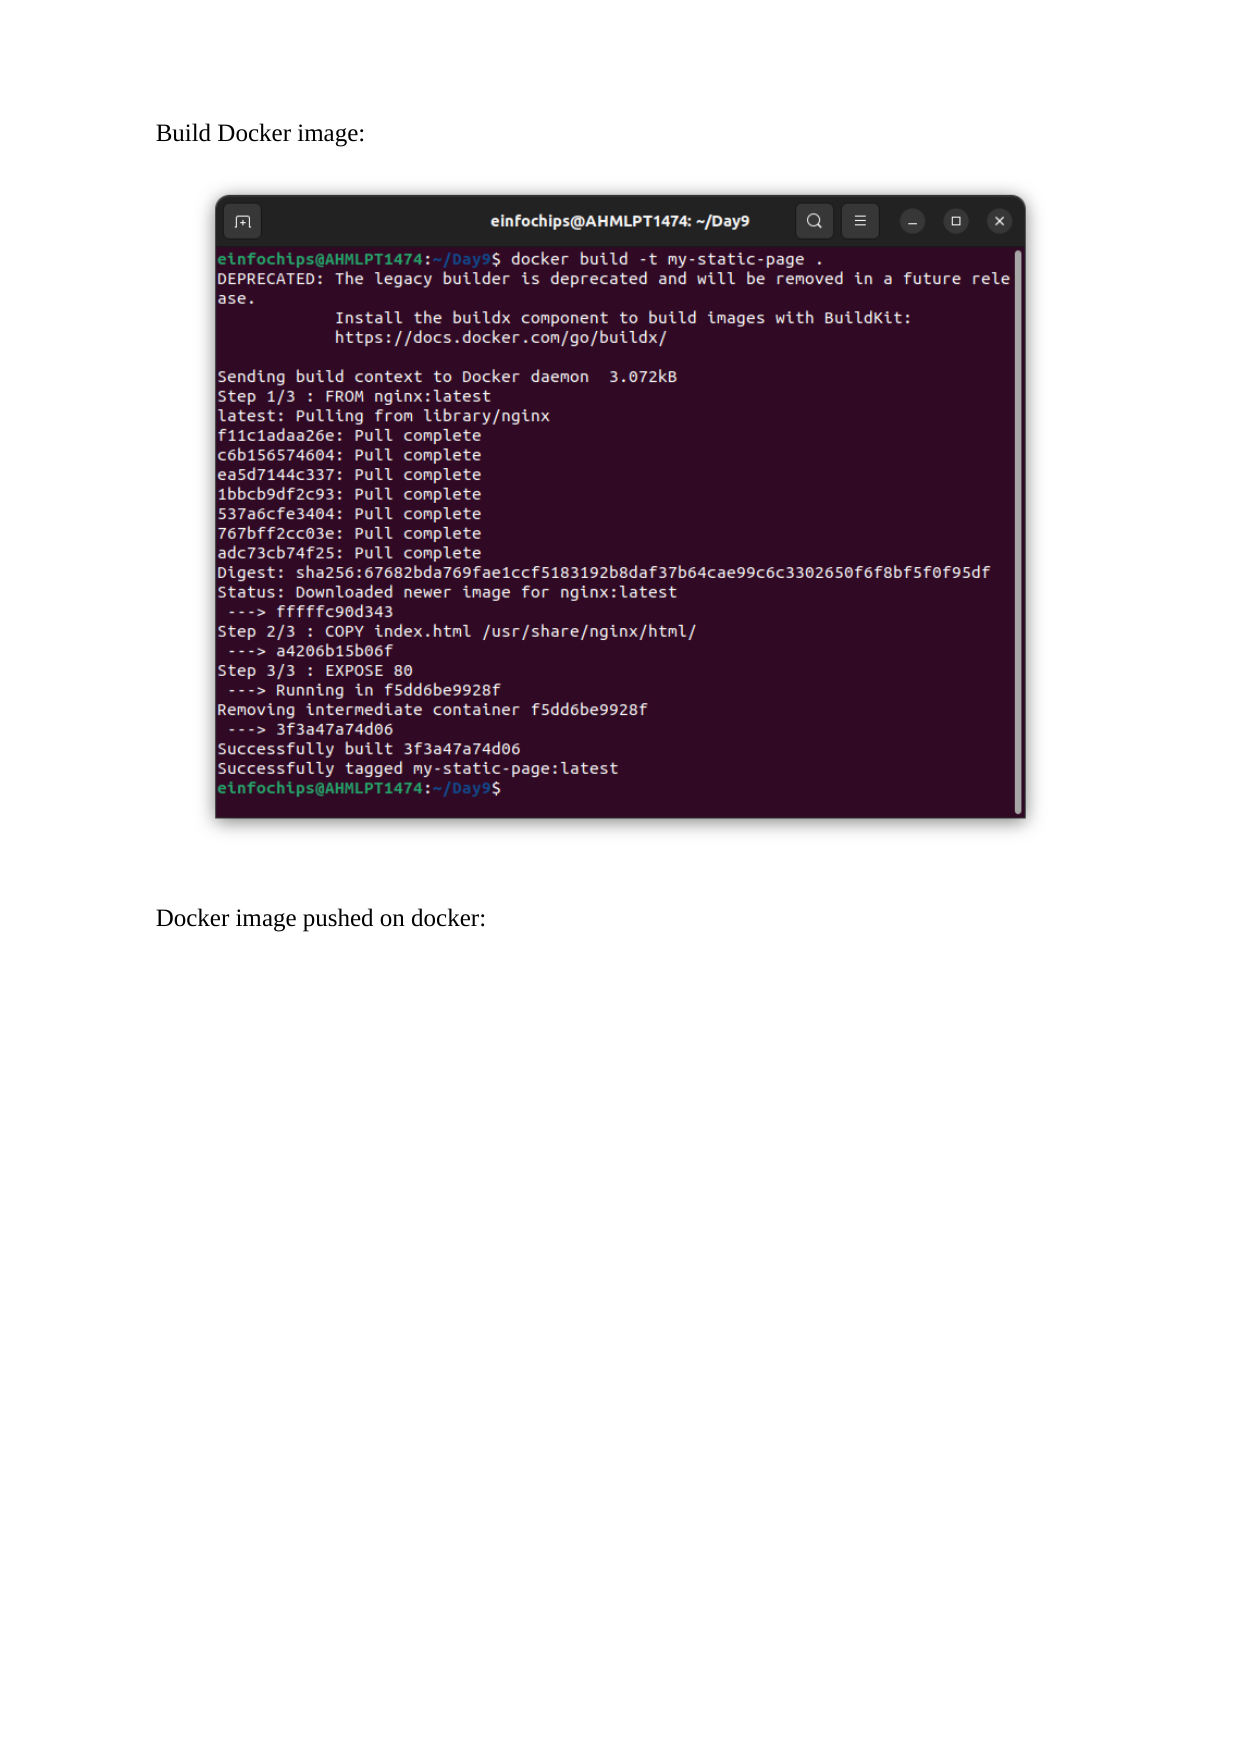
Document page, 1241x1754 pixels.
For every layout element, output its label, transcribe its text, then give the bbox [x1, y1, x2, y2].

text Docker image pushed on docker: [156, 903, 1122, 931]
text Build Docker image: [156, 118, 1122, 147]
picture [188, 171, 1053, 849]
